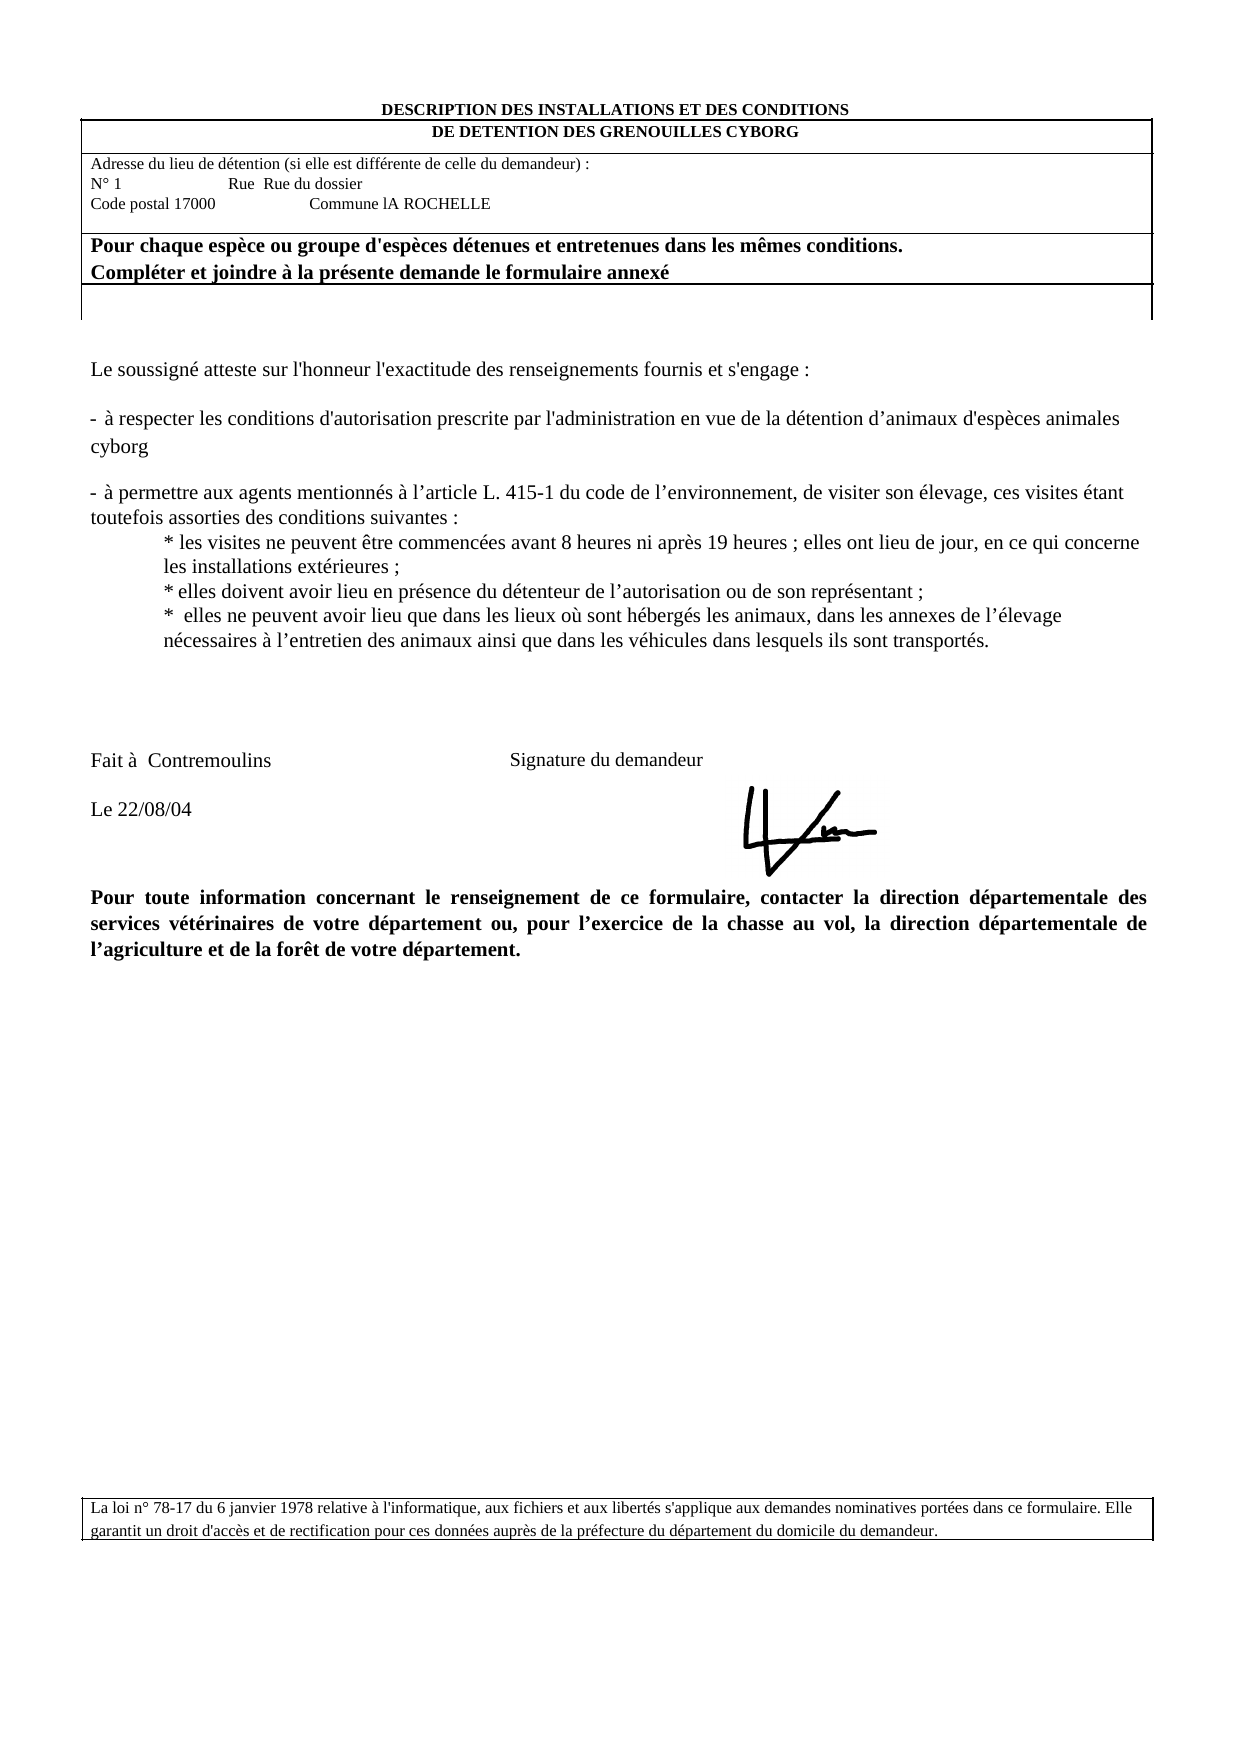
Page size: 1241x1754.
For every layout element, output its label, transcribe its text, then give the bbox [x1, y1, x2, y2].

list à permettre aux agents mentionnés à l’article L. 415-1 du code de l’environnement, de visiter son élevage, ces visites étant toutefois assorties des conditions suivantes : [89, 479, 1140, 529]
text [890, 797, 1148, 821]
text Compléter et joindre à la présente demande le formulaire annexé [90, 260, 1148, 283]
text Signature du demandeur [509, 748, 1148, 771]
text La loi n° 78-17 du 6 janvier 1978 relative à l'informatique, aux fichiers et aux libertés s'applique aux demandes nominatives portées dans ce formulaire. Elle garantit un droit d'accès et de rectification pour ces données auprès de la préfecture du département du domicile du demandeur. [90, 1499, 1140, 1539]
text DE DETENTION DES GRENOUILLES CYBORG [89, 122, 1141, 141]
text Code postal 17000 Commune lA ROCHELLE [90, 193, 1148, 213]
list les visites ne peuvent être commencées avant 8 heures ni après 19 heures ; elles ont lieu de jour, en ce qui concerne les installations extérieures ; [163, 530, 1140, 578]
text N° 1 Rue Rue du dossier [90, 174, 1148, 193]
list elles doivent avoir lieu en présence du détenteur de l’autorisation ou de son représentant ; [163, 579, 1148, 603]
text Le 22/08/04 [90, 797, 725, 821]
picture [725, 775, 890, 878]
text Adresse du lieu de détention (si elle est différente de celle du demandeur) : [90, 154, 1148, 173]
list à respecter les conditions d'autorisation prescrite par l'administration en vue de la détention d’animaux d'espèces animales cyborg [89, 406, 1140, 458]
text Fait à Contremoulins [90, 748, 466, 772]
text Pour chaque espèce ou groupe d'espèces détenues et entretenues dans les mêmes conditions. [90, 234, 1148, 257]
text DESCRIPTION DES INSTALLATIONS ET DES CONDITIONS [89, 100, 1141, 119]
text Le soussigné atteste sur l'honneur l'exactitude des renseignements fournis et s'engage : [90, 357, 1148, 381]
list elles ne peuvent avoir lieu que dans les lieux où sont hébergés les animaux, dans les annexes de l’élevage nécessaires à l’entretien des animaux ainsi que dans les véhicules dans lesquels ils sont transportés. [163, 603, 1140, 652]
text Pour toute information concernant le renseignement de ce formulaire, contacter la direction départementale des services vétérinaires de votre département ou, pour l’exercice de la chasse au vol, la direction départementale de l’agriculture et de la forêt de votre département. [90, 885, 1148, 961]
